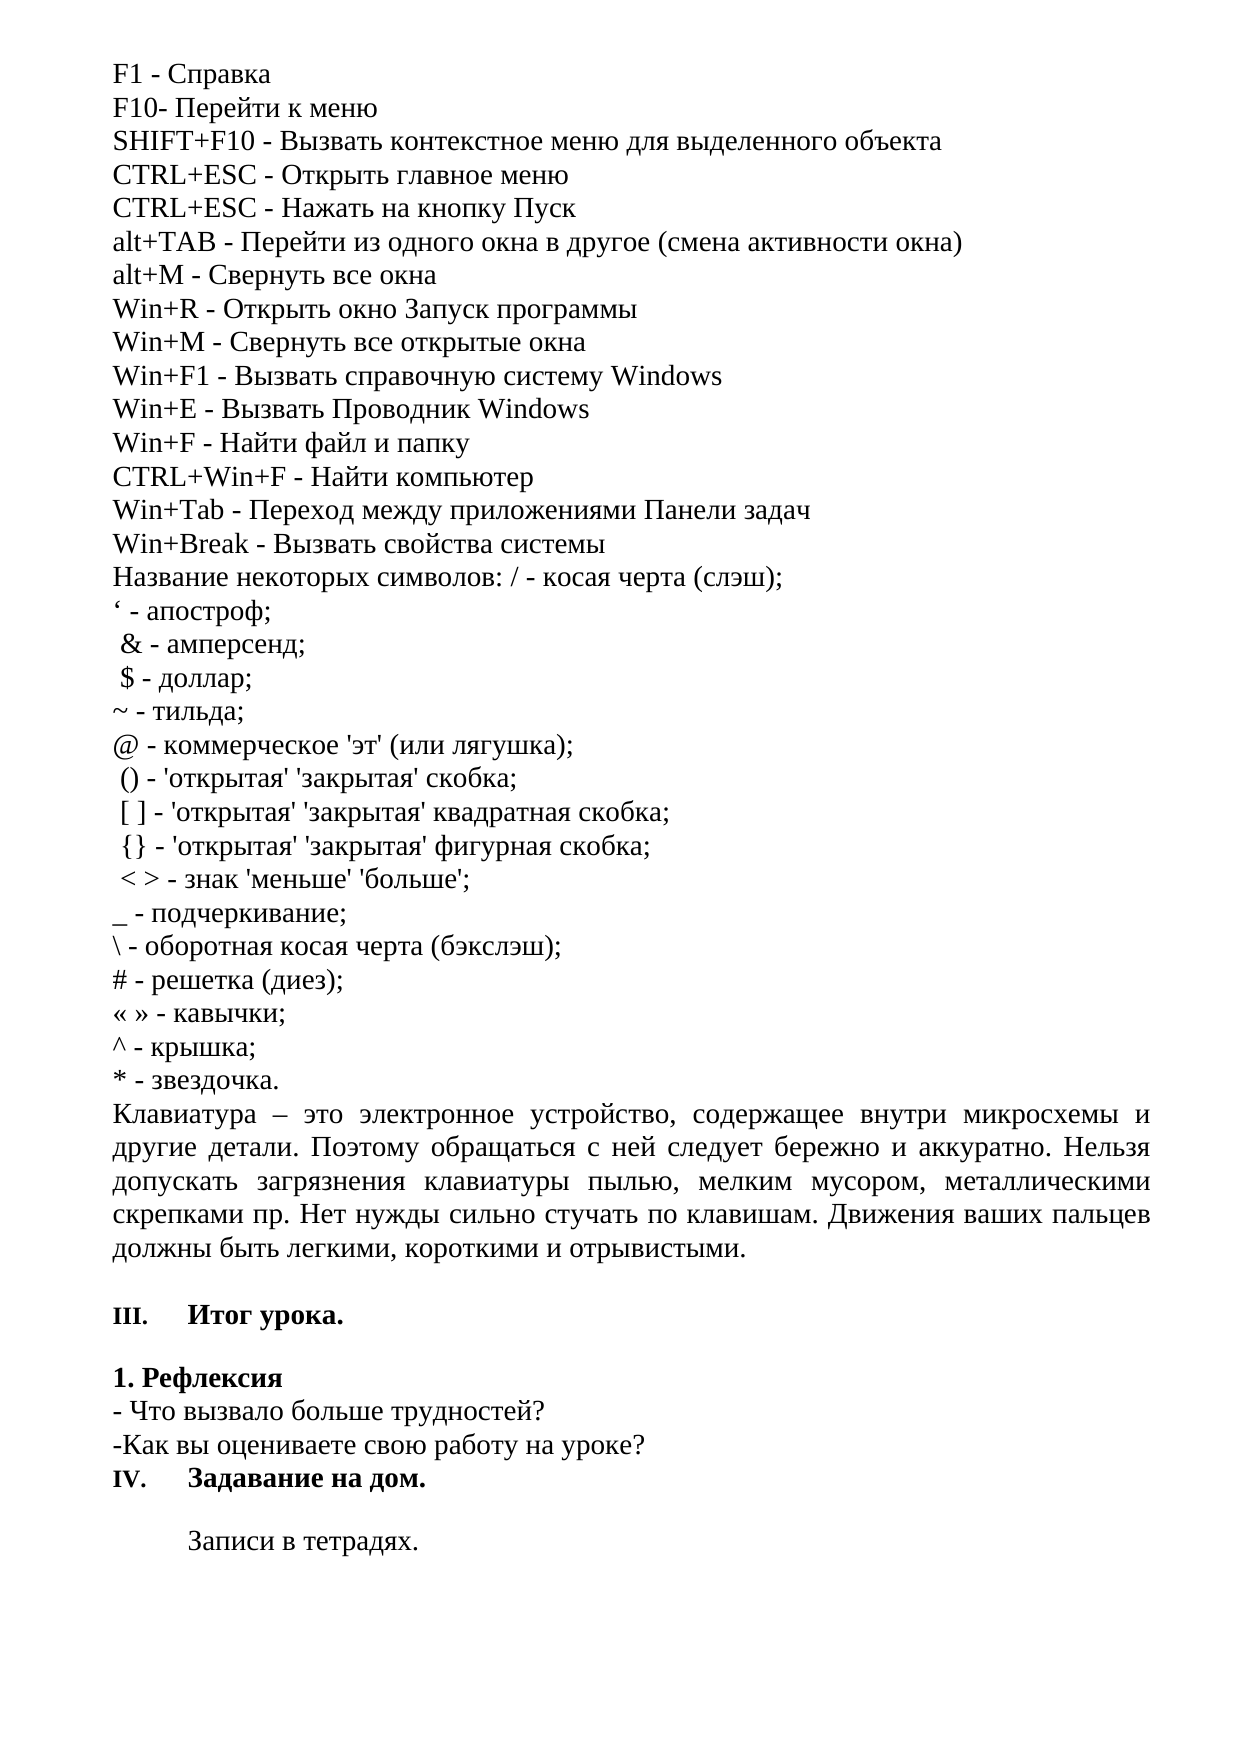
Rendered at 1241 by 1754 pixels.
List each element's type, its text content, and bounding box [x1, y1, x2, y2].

text -Как вы оцениваете свою работу на уроке? [112, 1427, 1152, 1461]
text \ - оборотная косая черта (бэкслэш); [112, 928, 1152, 962]
text Win+M - Свернуть все открытые окна [112, 324, 1152, 358]
text SHIFT+F10 - Вызвать контекстное меню для выделенного объекта [112, 123, 1152, 157]
text ‘ - апостроф; [112, 593, 1152, 626]
text {} - 'открытая' 'закрытая' фигурная скобка; [112, 828, 1152, 861]
text CTRL+ESC - Нажать на кнопку Пуск [112, 190, 1152, 224]
text « » - кавычки; [112, 995, 1152, 1029]
text # - решетка (диез); [112, 962, 1152, 995]
text $ - доллар; [112, 660, 1152, 693]
list Задавание на дом. [112, 1461, 1152, 1494]
text CTRL+Win+F - Найти компьютер [112, 459, 1152, 492]
text CTRL+ESC - Открыть главное меню [112, 157, 1152, 190]
text Записи в тетрадях. [187, 1523, 1152, 1557]
text Win+E - Вызвать Проводник Windows [112, 392, 1152, 425]
text F1 - Справка [112, 56, 1152, 90]
text Win+Tab - Переход между приложениями Панели задач [112, 492, 1152, 526]
text - Что вызвало больше трудностей? [112, 1393, 1152, 1427]
text < > - знак 'меньше' 'больше'; [112, 861, 1152, 895]
text ~ - тильда; [112, 693, 1152, 727]
list Итог урока. [112, 1297, 1152, 1331]
text [ ] - 'открытая' 'закрытая' квадратная скобка; [112, 794, 1152, 828]
text @ - коммерческое 'эт' (или лягушка); [112, 727, 1152, 761]
text 1. Рефлексия [112, 1360, 1152, 1393]
text alt+TAB - Перейти из одного окна в другое (смена активности окна) [112, 224, 1152, 257]
text _ - подчеркивание; [112, 895, 1152, 928]
text ^ - крышка; [112, 1029, 1152, 1062]
text * - звездочка. [112, 1062, 1152, 1096]
text alt+M - Свернуть все окна [112, 257, 1152, 291]
text Win+Break - Вызвать свойства системы [112, 526, 1152, 559]
text () - 'открытая' 'закрытая' скобка; [112, 761, 1152, 794]
text Win+F1 - Вызвать справочную систему Windows [112, 358, 1152, 392]
text Название некоторых символов: / - косая черта (слэш); [112, 559, 1152, 593]
text Win+F - Найти файл и папку [112, 425, 1152, 459]
text Win+R - Открыть окно Запуск программы [112, 291, 1152, 324]
text F10- Перейти к меню [112, 90, 1152, 123]
text & - амперсенд; [112, 626, 1152, 660]
text Клавиатура – это электронное устройство, содержащее внутри микросхемы и другие детали. Поэтому обращаться с ней следует бережно и аккуратно. Нельзя допускать загрязнения клавиатуры пылью, мелким мусором, металлическими скрепками пр. Нет нужды сильно стучать по клавишам. Движения ваших пальцев должны быть легкими, короткими и отрывистыми. [112, 1096, 1152, 1264]
